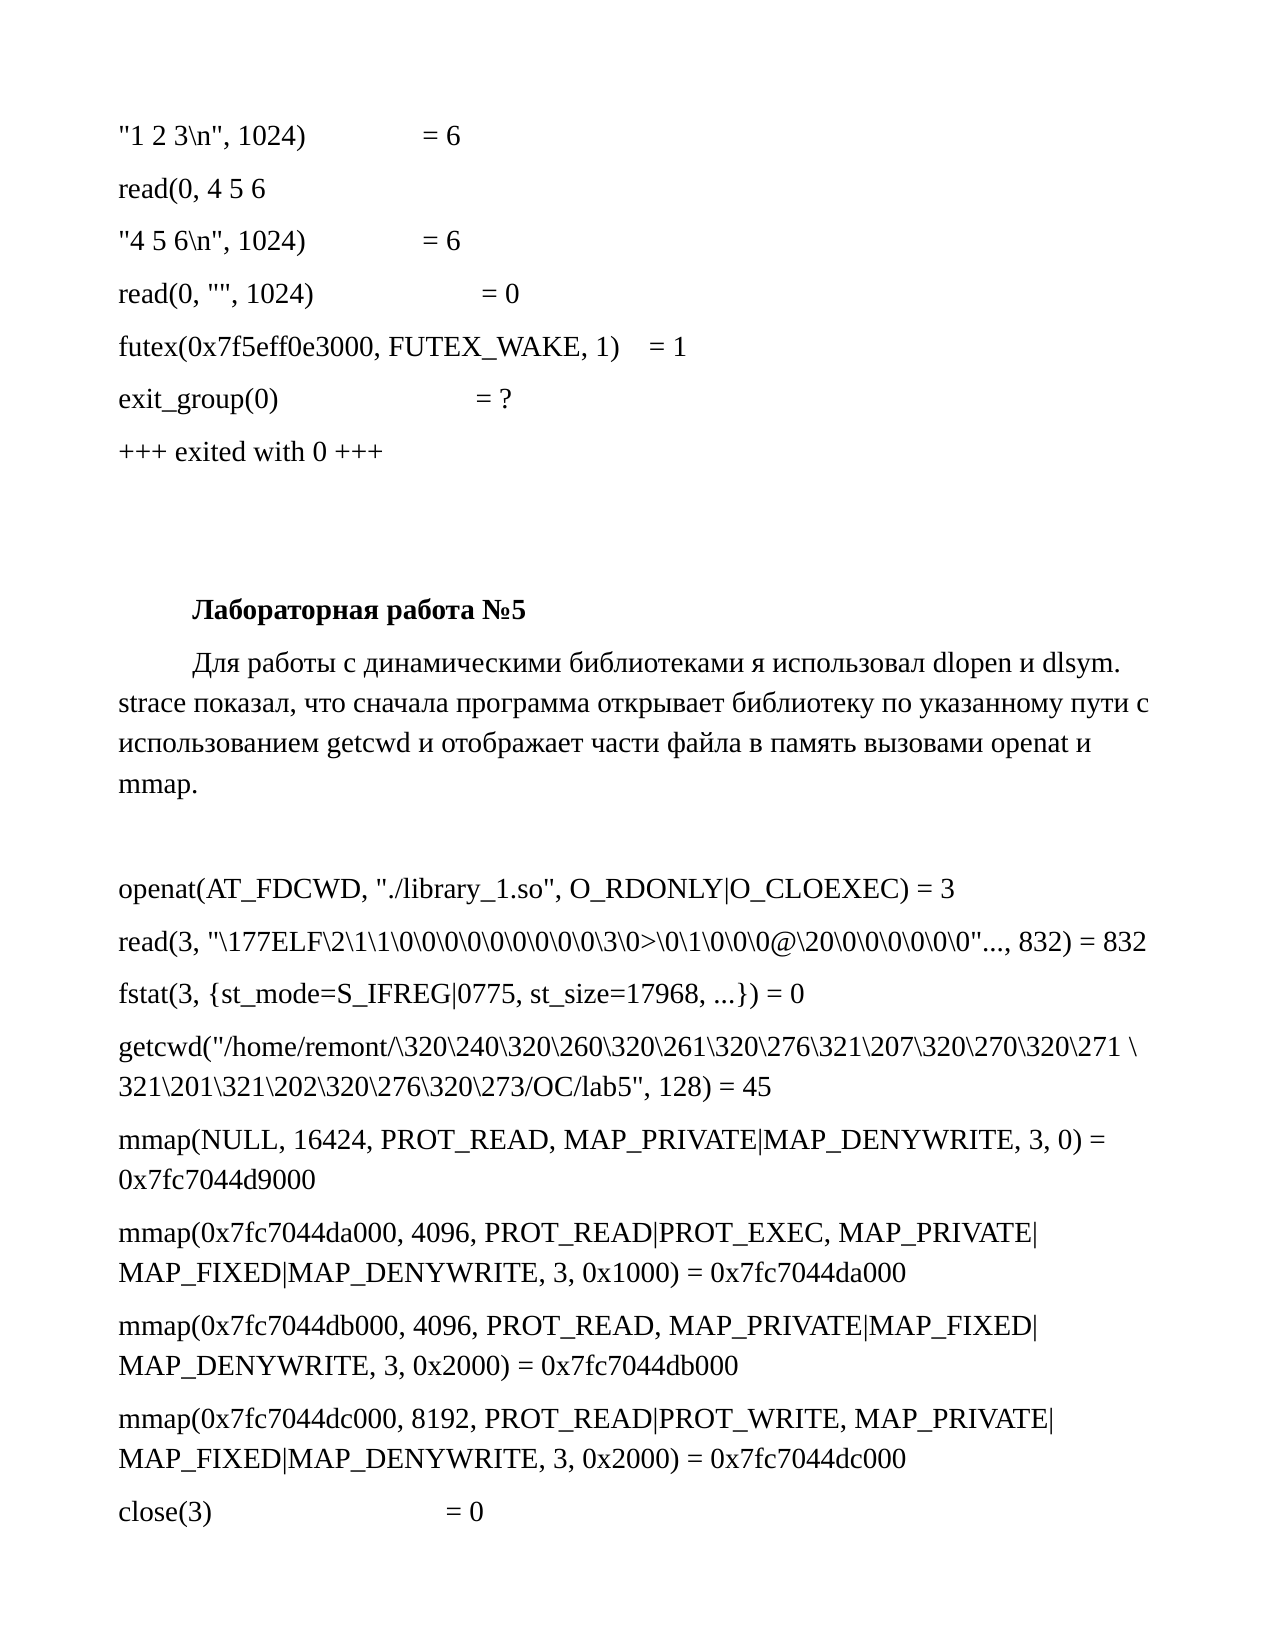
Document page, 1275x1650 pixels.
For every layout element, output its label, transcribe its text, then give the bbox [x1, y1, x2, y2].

text mmap(0x7fc7044da000, 4096, PROT_READ|PROT_EXEC, MAP_PRIVATE|MAP_FIXED|MAP_DENYWRITE, 3, 0x1000) = 0x7fc7044da000 [118, 1215, 1157, 1289]
text futex(0x7f5eff0e3000, FUTEX_WAKE, 1) = 1 [118, 329, 1157, 362]
text Лабораторная работа №5 [118, 592, 1157, 626]
text openat(AT_FDCWD, "./library_1.so", O_RDONLY|O_CLOEXEC) = 3 [118, 871, 1157, 905]
text +++ exited with 0 +++ [118, 434, 1157, 468]
text Для работы с динамическими библиотеками я использовал dlopen и dlsym. strace показал, что сначала программа открывает библиотеку по указанному пути с использованием getcwd и отображает части файла в память вызовами openat и mmap. [118, 645, 1157, 799]
text fstat(3, {st_mode=S_IFREG|0775, st_size=17968, ...}) = 0 [118, 977, 1157, 1010]
text mmap(0x7fc7044dc000, 8192, PROT_READ|PROT_WRITE, MAP_PRIVATE|MAP_FIXED|MAP_DENYWRITE, 3, 0x2000) = 0x7fc7044dc000 [118, 1401, 1157, 1475]
text mmap(NULL, 16424, PROT_READ, MAP_PRIVATE|MAP_DENYWRITE, 3, 0) = 0x7fc7044d9000 [118, 1122, 1157, 1196]
text exit_group(0) = ? [118, 382, 1157, 415]
text mmap(0x7fc7044db000, 4096, PROT_READ, MAP_PRIVATE|MAP_FIXED|MAP_DENYWRITE, 3, 0x2000) = 0x7fc7044db000 [118, 1308, 1157, 1382]
text read(0, "", 1024) = 0 [118, 276, 1157, 310]
text read(0, 4 5 6 [118, 171, 1157, 204]
text "4 5 6\n", 1024) = 6 [118, 223, 1157, 257]
text "1 2 3\n", 1024) = 6 [118, 118, 1157, 152]
text getcwd("/home/remont/\320\240\320\260\320\261\320\276\321\207\320\270\320\271 \321\201\321\202\320\276\320\273/OC/lab5", 128) = 45 [118, 1029, 1157, 1103]
text read(3, "\177ELF\2\1\1\0\0\0\0\0\0\0\0\0\3\0>\0\1\0\0\0@\20\0\0\0\0\0\0"..., 832) = 832 [118, 924, 1157, 957]
text close(3) = 0 [118, 1494, 1157, 1527]
